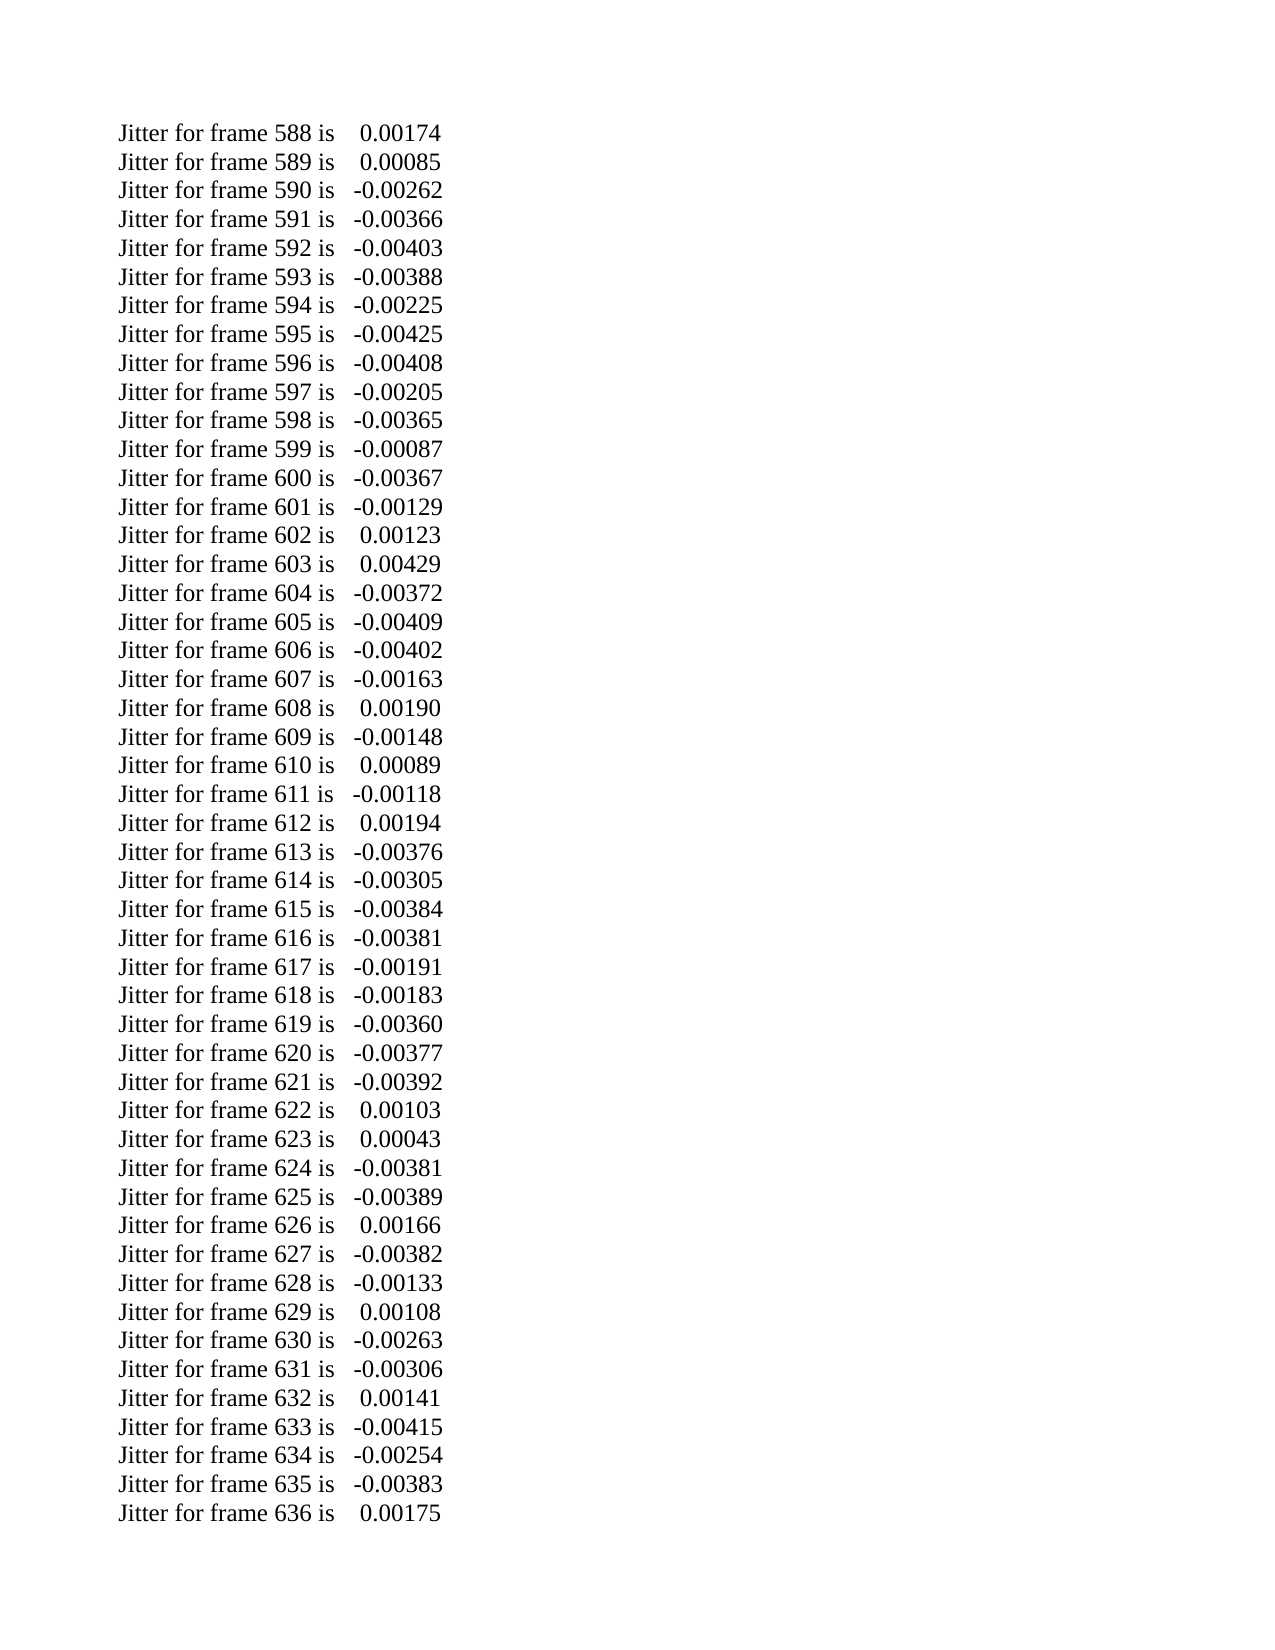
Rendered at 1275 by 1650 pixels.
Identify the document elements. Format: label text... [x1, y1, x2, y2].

text Jitter for frame 627 is -0.00382 [118, 1239, 1157, 1268]
text Jitter for frame 597 is -0.00205 [118, 377, 1157, 406]
text Jitter for frame 600 is -0.00367 [118, 463, 1157, 492]
text Jitter for frame 633 is -0.00415 [118, 1412, 1157, 1441]
text Jitter for frame 614 is -0.00305 [118, 866, 1157, 894]
text Jitter for frame 624 is -0.00381 [118, 1153, 1157, 1182]
text Jitter for frame 591 is -0.00366 [118, 204, 1157, 233]
text Jitter for frame 594 is -0.00225 [118, 291, 1157, 319]
text Jitter for frame 625 is -0.00389 [118, 1182, 1157, 1211]
text Jitter for frame 620 is -0.00377 [118, 1038, 1157, 1067]
text Jitter for frame 628 is -0.00133 [118, 1268, 1157, 1297]
text Jitter for frame 635 is -0.00383 [118, 1469, 1157, 1498]
text Jitter for frame 634 is -0.00254 [118, 1441, 1157, 1469]
text Jitter for frame 622 is 0.00103 [118, 1096, 1157, 1124]
text Jitter for frame 623 is 0.00043 [118, 1124, 1157, 1153]
text Jitter for frame 613 is -0.00376 [118, 837, 1157, 866]
text Jitter for frame 604 is -0.00372 [118, 578, 1157, 607]
text Jitter for frame 615 is -0.00384 [118, 894, 1157, 923]
text Jitter for frame 607 is -0.00163 [118, 664, 1157, 693]
text Jitter for frame 611 is -0.00118 [118, 779, 1157, 808]
text Jitter for frame 593 is -0.00388 [118, 262, 1157, 291]
text Jitter for frame 592 is -0.00403 [118, 233, 1157, 262]
text Jitter for frame 596 is -0.00408 [118, 348, 1157, 377]
text Jitter for frame 606 is -0.00402 [118, 636, 1157, 664]
text Jitter for frame 609 is -0.00148 [118, 722, 1157, 751]
text Jitter for frame 589 is 0.00085 [118, 147, 1157, 176]
text Jitter for frame 626 is 0.00166 [118, 1211, 1157, 1239]
text Jitter for frame 588 is 0.00174 [118, 118, 1157, 147]
text Jitter for frame 610 is 0.00089 [118, 751, 1157, 779]
text Jitter for frame 608 is 0.00190 [118, 693, 1157, 722]
text Jitter for frame 631 is -0.00306 [118, 1354, 1157, 1383]
text Jitter for frame 619 is -0.00360 [118, 1009, 1157, 1038]
text Jitter for frame 590 is -0.00262 [118, 176, 1157, 204]
text Jitter for frame 621 is -0.00392 [118, 1067, 1157, 1096]
text Jitter for frame 616 is -0.00381 [118, 923, 1157, 952]
text Jitter for frame 617 is -0.00191 [118, 952, 1157, 981]
text Jitter for frame 630 is -0.00263 [118, 1326, 1157, 1354]
text Jitter for frame 632 is 0.00141 [118, 1383, 1157, 1412]
text Jitter for frame 603 is 0.00429 [118, 549, 1157, 578]
text Jitter for frame 599 is -0.00087 [118, 434, 1157, 463]
text Jitter for frame 601 is -0.00129 [118, 492, 1157, 521]
text Jitter for frame 636 is 0.00175 [118, 1498, 1157, 1527]
text Jitter for frame 618 is -0.00183 [118, 981, 1157, 1009]
text Jitter for frame 602 is 0.00123 [118, 521, 1157, 549]
text Jitter for frame 612 is 0.00194 [118, 808, 1157, 837]
text Jitter for frame 629 is 0.00108 [118, 1297, 1157, 1326]
text Jitter for frame 595 is -0.00425 [118, 319, 1157, 348]
text Jitter for frame 598 is -0.00365 [118, 406, 1157, 434]
text Jitter for frame 605 is -0.00409 [118, 607, 1157, 636]
